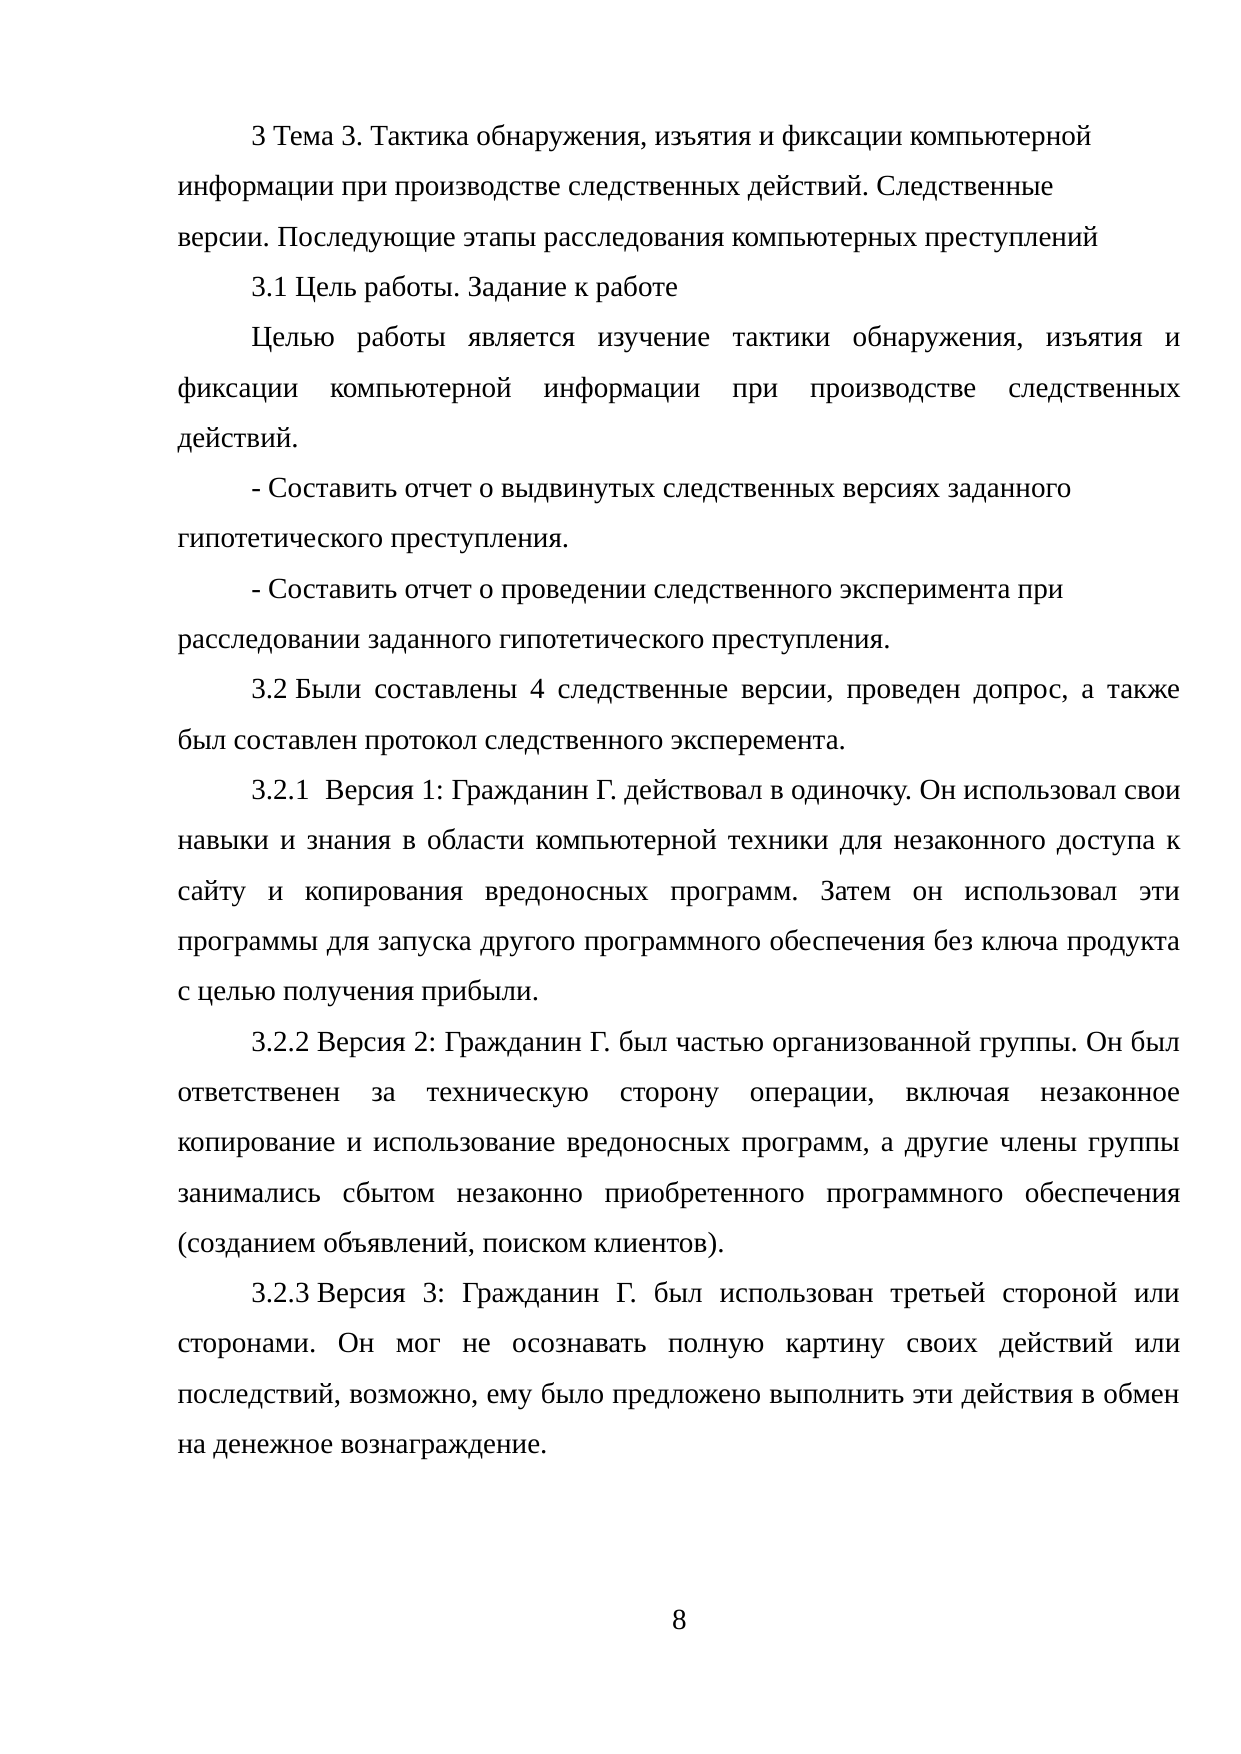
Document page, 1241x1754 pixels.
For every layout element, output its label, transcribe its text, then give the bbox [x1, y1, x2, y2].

list Версия 1: Гражданин Г. действовал в одиночку. Он использовал свои навыки и знания в области компьютерной техники для незаконного доступа к сайту и копирования вредоносных программ. Затем он использовал эти программы для запуска другого программного обеспечения без ключа продукта с целью получения прибыли. [177, 772, 1181, 1007]
list Цель работы. Задание к работе [177, 269, 1181, 303]
text гипотетического преступления. [177, 521, 1181, 554]
text информации при производстве следственных действий. Следственные [177, 168, 1181, 202]
list Версия 2: Гражданин Г. был частью организованной группы. Он был ответственен за техническую сторону операции, включая незаконное копирование и использование вредоносных программ, а другие члены группы занимались сбытом незаконно приобретенного программного обеспечения (созданием объявлений, поиском клиентов). [177, 1024, 1181, 1258]
text версии. Последующие этапы расследования компьютерных преступлений [177, 219, 1181, 252]
text Целью работы является изучение тактики обнаружения, изъятия и фиксации компьютерной информации при производстве следственных действий. [177, 319, 1181, 453]
text - Составить отчет о выдвинутых следственных версиях заданного [177, 470, 1181, 504]
text расследовании заданного гипотетического преступления. [177, 621, 1181, 655]
list Были составлены 4 следственные версии, проведен допрос, а также был составлен протокол следственного эксперемента. [177, 672, 1181, 755]
list Тема 3. Тактика обнаружения, изъятия и фиксации компьютерной [177, 118, 1181, 152]
text - Составить отчет о проведении следственного эксперимента при [177, 571, 1181, 604]
list Версия 3: Гражданин Г. был использован третьей стороной или сторонами. Он мог не осознавать полную картину своих действий или последствий, возможно, ему было предложено выполнить эти действия в обмен на денежное вознаграждение. [177, 1275, 1181, 1460]
